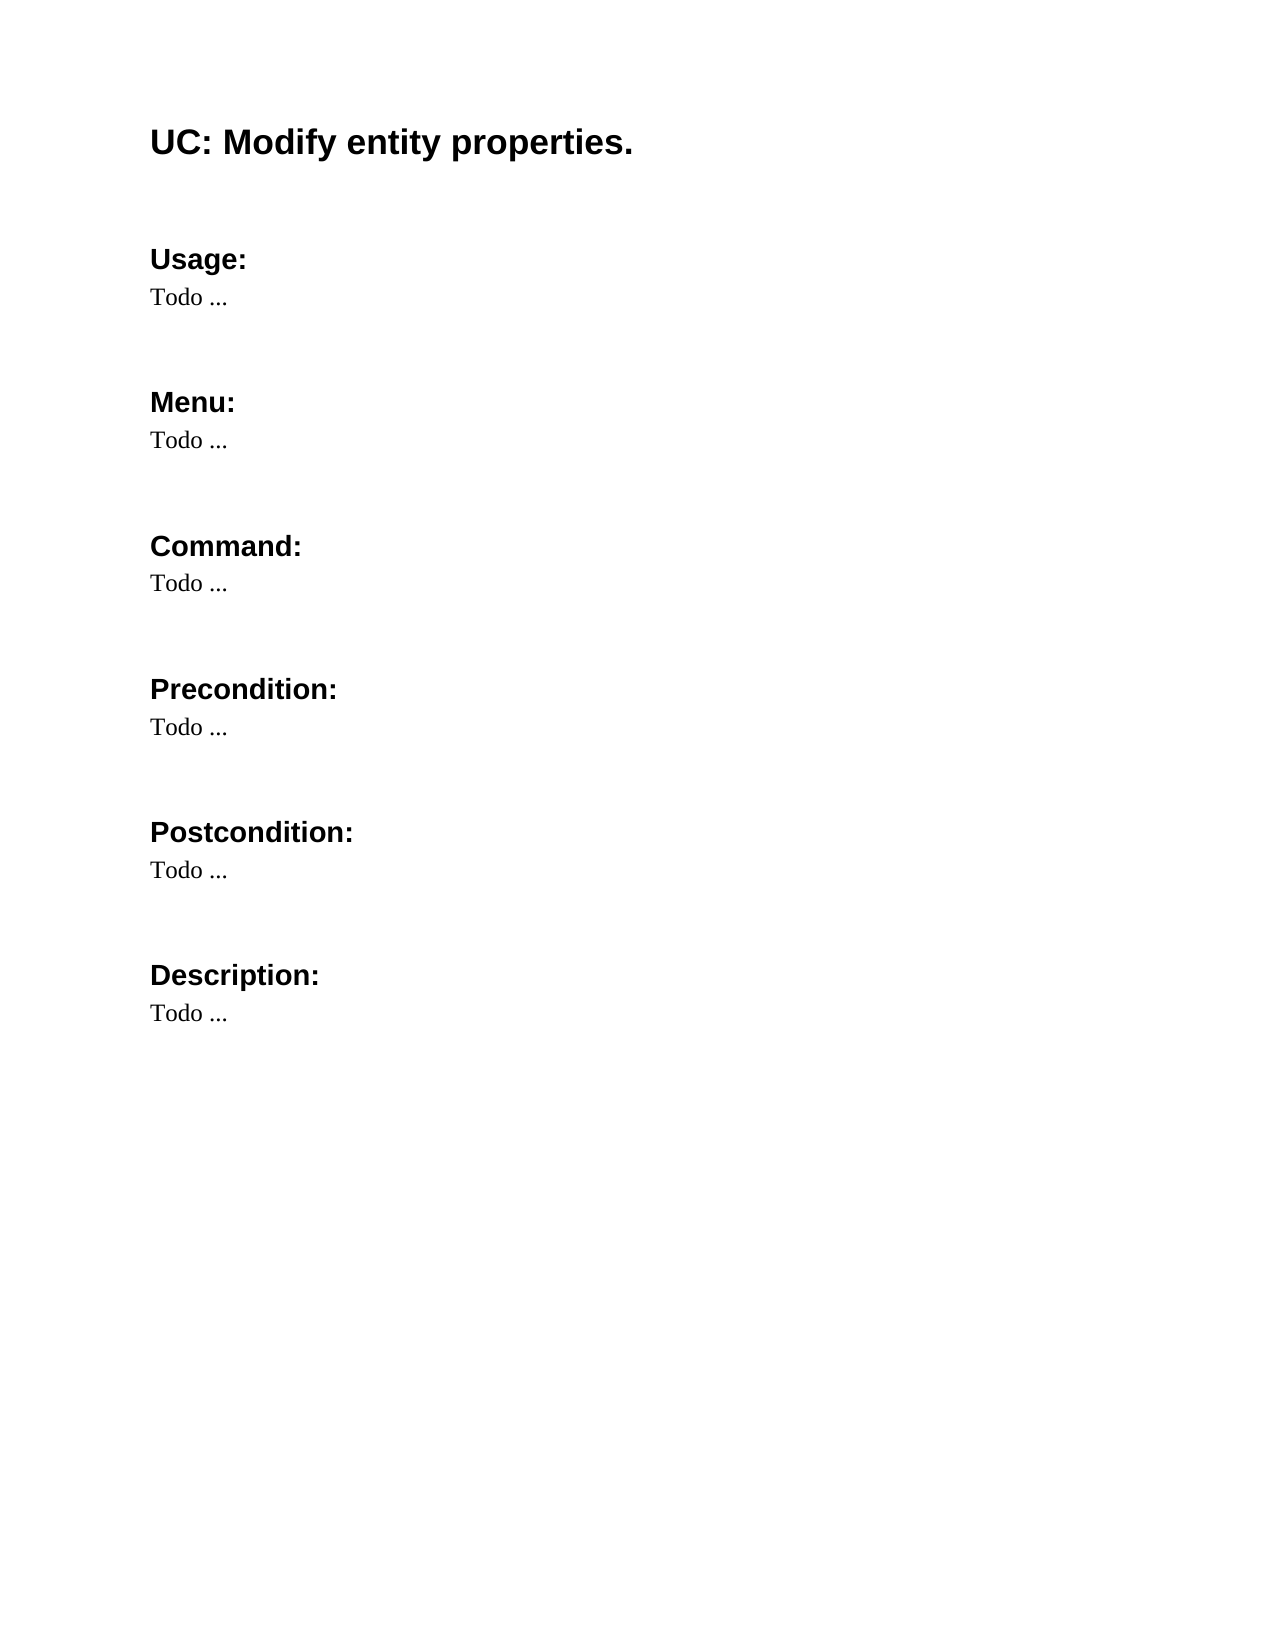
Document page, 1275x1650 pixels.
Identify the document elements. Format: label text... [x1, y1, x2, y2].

subtitle Usage: [150, 242, 1125, 276]
text Todo ... [150, 712, 1125, 740]
subtitle UC: Modify entity properties. [150, 121, 1125, 162]
text Todo ... [150, 425, 1125, 454]
text Todo ... [150, 568, 1125, 597]
text Todo ... [150, 855, 1125, 883]
subtitle Postcondition: [150, 815, 1125, 848]
text Todo ... [150, 998, 1125, 1027]
subtitle Precondition: [150, 672, 1125, 705]
subtitle Command: [150, 529, 1125, 562]
subtitle Description: [150, 958, 1125, 992]
subtitle Menu: [150, 386, 1125, 419]
text Todo ... [150, 282, 1125, 311]
